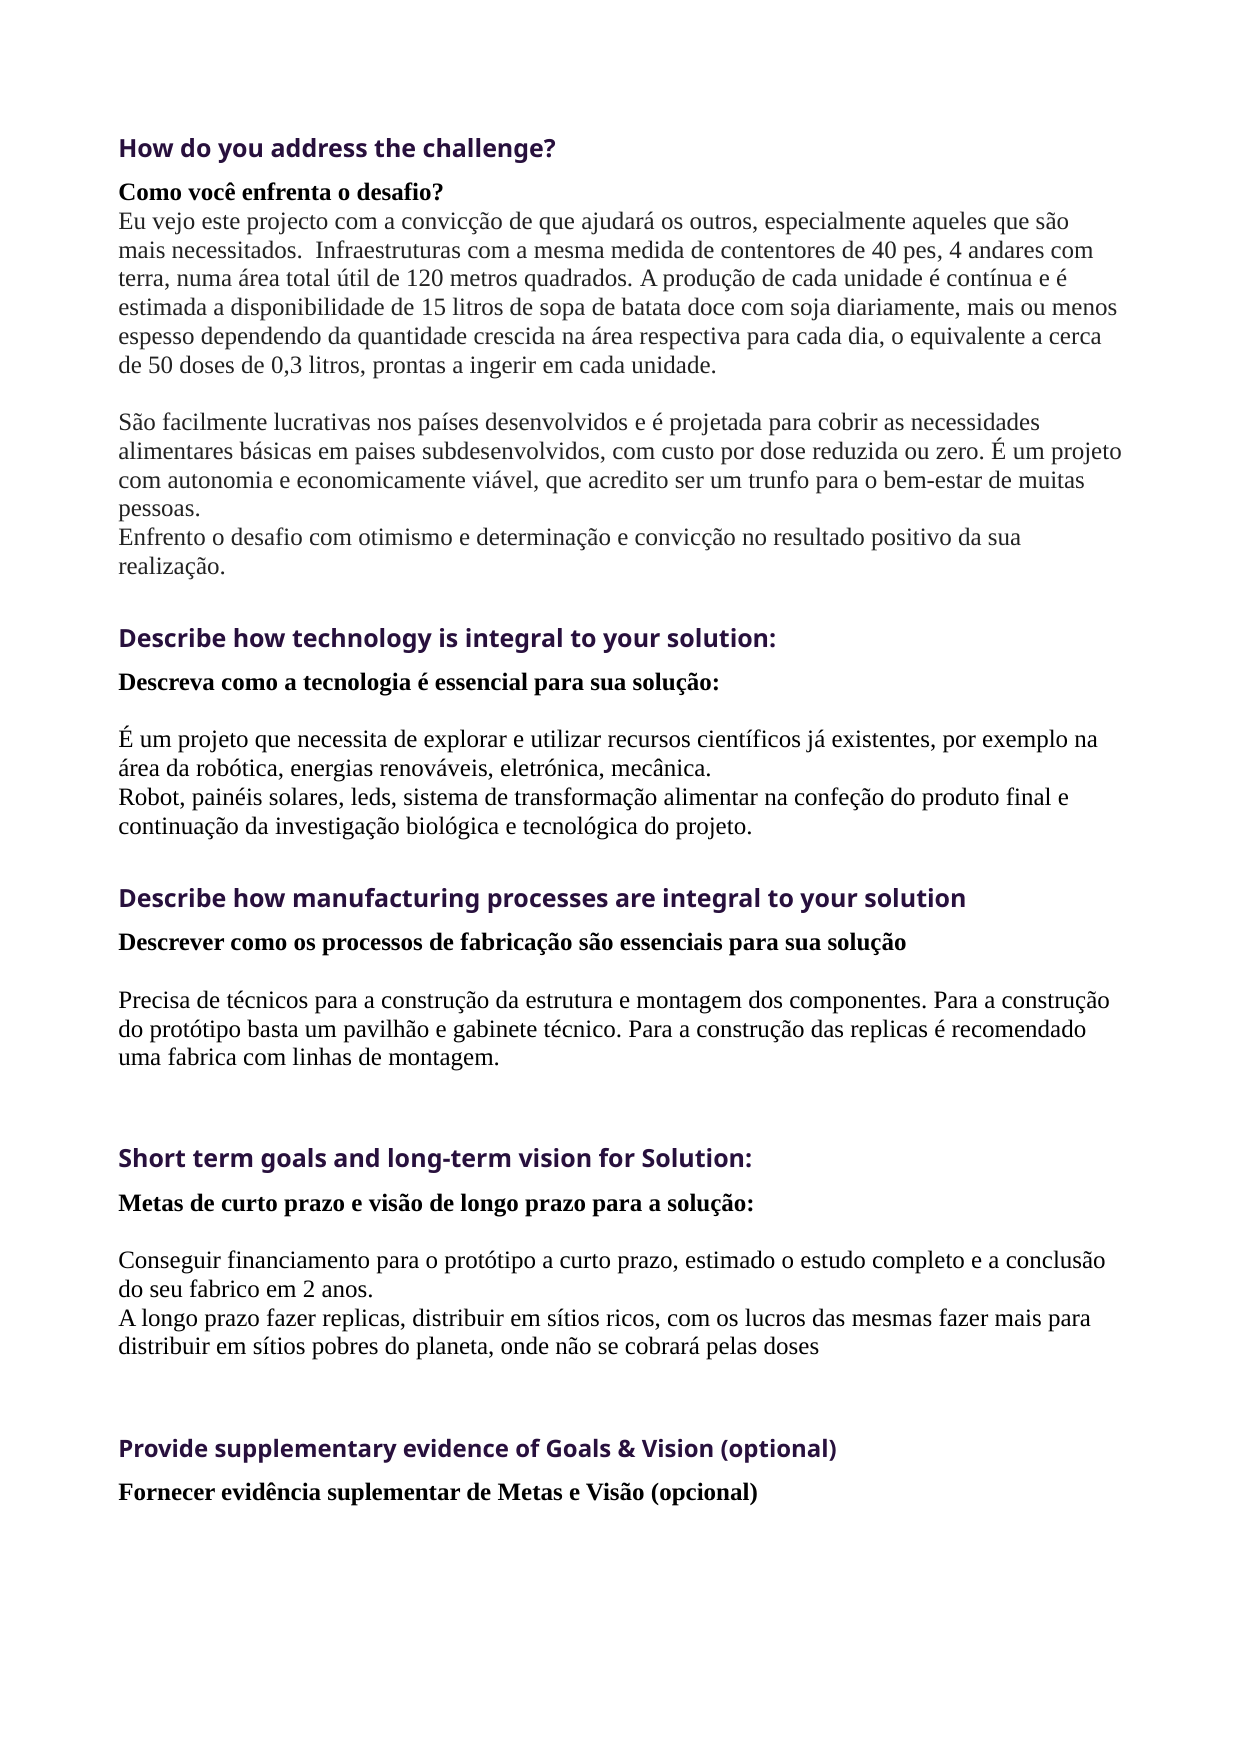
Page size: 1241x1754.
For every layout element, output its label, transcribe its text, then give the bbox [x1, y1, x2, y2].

text Metas de curto prazo e visão de longo prazo para a solução: [118, 1188, 1122, 1216]
text Como você enfrenta o desafio? [118, 177, 1122, 206]
subtitle Describe how technology is integral to your solution: [118, 621, 1122, 654]
text Precisa de técnicos para a construção da estrutura e montagem dos componentes. Para a construção do protótipo basta um pavilhão e gabinete técnico. Para a construção das replicas é recomendado uma fabrica com linhas de montagem. [118, 985, 1122, 1071]
text A longo prazo fazer replicas, distribuir em sítios ricos, com os lucros das mesmas fazer mais para distribuir em sítios pobres do planeta, onde não se cobrará pelas doses [118, 1303, 1122, 1360]
subtitle How do you address the challenge? [118, 131, 1122, 165]
text São facilmente lucrativas nos países desenvolvidos e é projetada para cobrir as necessidades alimentares básicas em paises subdesenvolvidos, com custo por dose reduzida ou zero. É um projeto com autonomia e economicamente viável, que acredito ser um trunfo para o bem-estar de muitas pessoas. [118, 407, 1122, 522]
text Descrever como os processos de fabricação são essenciais para sua solução [118, 927, 1122, 956]
text Eu vejo este projecto com a convicção de que ajudará os outros, especialmente aqueles que são mais necessitados. Infraestruturas com a mesma medida de contentores de 40 pes, 4 andares com terra, numa área total útil de 120 metros quadrados. A produção de cada unidade é contínua e é estimada a disponibilidade de 15 litros de sopa de batata doce com soja diariamente, mais ou menos espesso dependendo da quantidade crescida na área respectiva para cada dia, o equivalente a cerca de 50 doses de 0,3 litros, prontas a ingerir em cada unidade. [118, 206, 1122, 378]
text É um projeto que necessita de explorar e utilizar recursos científicos já existentes, por exemplo na área da robótica, energias renováveis, eletrónica, mecânica. [118, 724, 1122, 782]
text Fornecer evidência suplementar de Metas e Visão (opcional) [118, 1477, 1122, 1506]
subtitle Describe how manufacturing processes are integral to your solution [118, 881, 1122, 915]
subtitle Short term goals and long-term vision for Solution: [118, 1141, 1122, 1175]
subtitle Provide supplementary evidence of Goals & Vision (optional) [118, 1432, 1122, 1465]
text Robot, painéis solares, leds, sistema de transformação alimentar na confeção do produto final e continuação da investigação biológica e tecnológica do projeto. [118, 782, 1122, 839]
text Enfrento o desafio com otimismo e determinação e convicção no resultado positivo da sua realização. [118, 522, 1122, 580]
text Conseguir financiamento para o protótipo a curto prazo, estimado o estudo completo e a conclusão do seu fabrico em 2 anos. [118, 1245, 1122, 1303]
text Descreva como a tecnologia é essencial para sua solução: [118, 667, 1122, 696]
